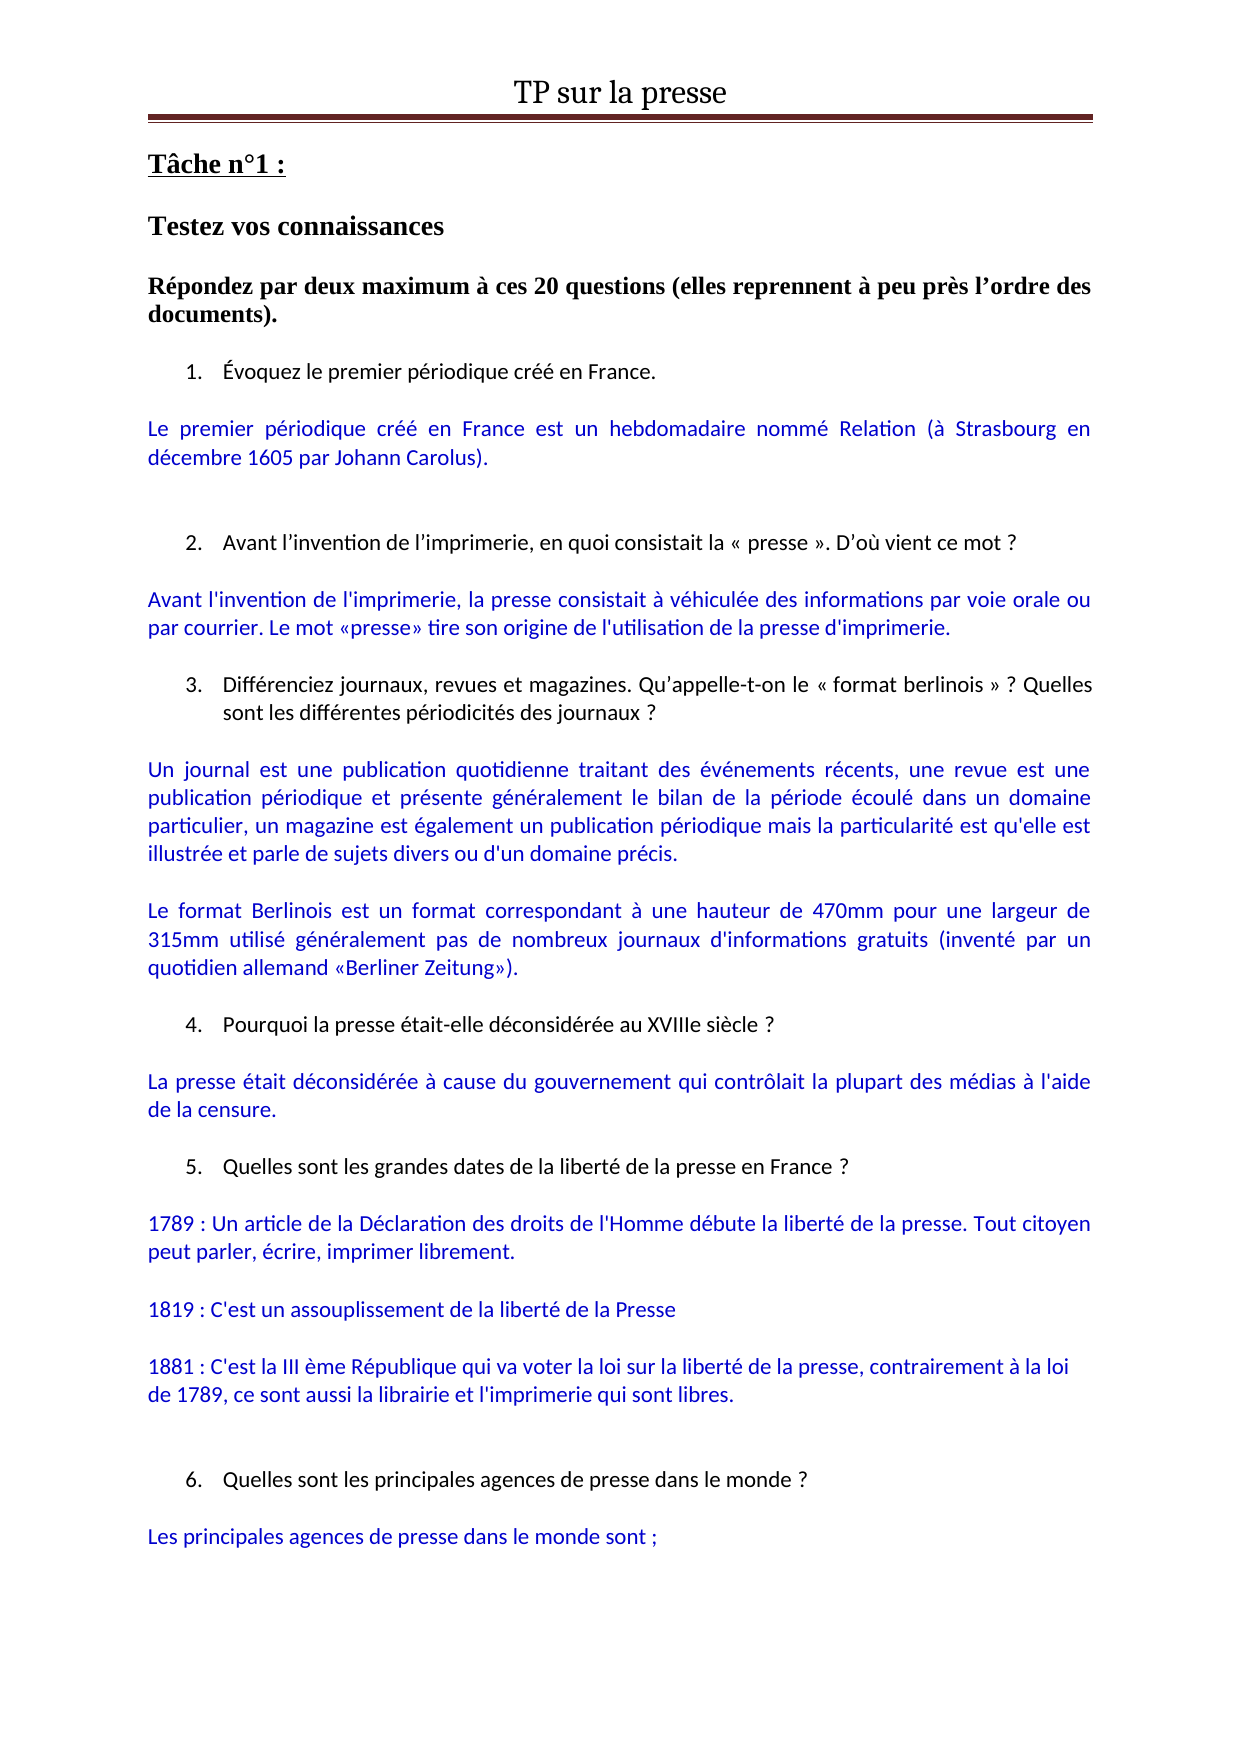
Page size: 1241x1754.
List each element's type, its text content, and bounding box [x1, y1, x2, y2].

list Quelles sont les grandes dates de la liberté de la presse en France ? [185, 1152, 1093, 1180]
text Le format Berlinois est un format correspondant à une hauteur de 470mm pour une largeur de 315mm utilisé généralement pas de nombreux journaux d'informations gratuits (inventé par un quotidien allemand «Berliner Zeitung»). [148, 897, 1093, 981]
text Un journal est une publication quotidienne traitant des événements récents, une revue est une publication périodique et présente généralement le bilan de la période écoulé dans un domaine particulier, un magazine est également un publication périodique mais la particularité est qu'elle est illustrée et parle de sujets divers ou d'un domaine précis. [148, 755, 1093, 867]
text 1789 : Un article de la Déclaration des droits de l'Homme débute la liberté de la presse. Tout citoyen peut parler, écrire, imprimer librement. [148, 1209, 1093, 1266]
text Testez vos connaissances [148, 209, 1093, 242]
list Évoquez le premier périodique créé en France. [185, 357, 1093, 385]
text 1881 : C'est la III ème République qui va voter la loi sur la liberté de la presse, contrairement à la loi de 1789, ce sont aussi la librairie et l'imprimerie qui sont libres. [148, 1352, 1093, 1436]
text La presse était déconsidérée à cause du gouvernement qui contrôlait la plupart des médias à l'aide de la censure. [148, 1067, 1093, 1123]
text Les principales agences de presse dans le monde sont ; [148, 1522, 1093, 1550]
text Le premier périodique créé en France est un hebdomadaire nommé Relation (à Strasbourg en décembre 1605 par Johann Carolus). [148, 414, 1093, 471]
text Avant l'invention de l'imprimerie, la presse consistait à véhiculée des informations par voie orale ou par courrier. Le mot «presse» tire son origine de l'utilisation de la presse d'imprimerie. [148, 585, 1093, 641]
text Tâche n°1 : [148, 148, 1093, 180]
list Quelles sont les principales agences de presse dans le monde ? [185, 1465, 1093, 1493]
list Différenciez journaux, revues et magazines. Qu’appelle-t-on le « format berlinois » ? Quelles sont les différentes périodicités des journaux ? [185, 670, 1093, 726]
list Avant l’invention de l’imprimerie, en quoi consistait la « presse ». D’où vient ce mot ? [185, 528, 1093, 556]
list Pourquoi la presse était-elle déconsidérée au XVIIIe siècle ? [185, 1010, 1093, 1038]
text 1819 : C'est un assouplissement de la liberté de la Presse [148, 1295, 1093, 1323]
text Répondez par deux maximum à ces 20 questions (elles reprennent à peu près l’ordre des documents). [148, 271, 1093, 328]
